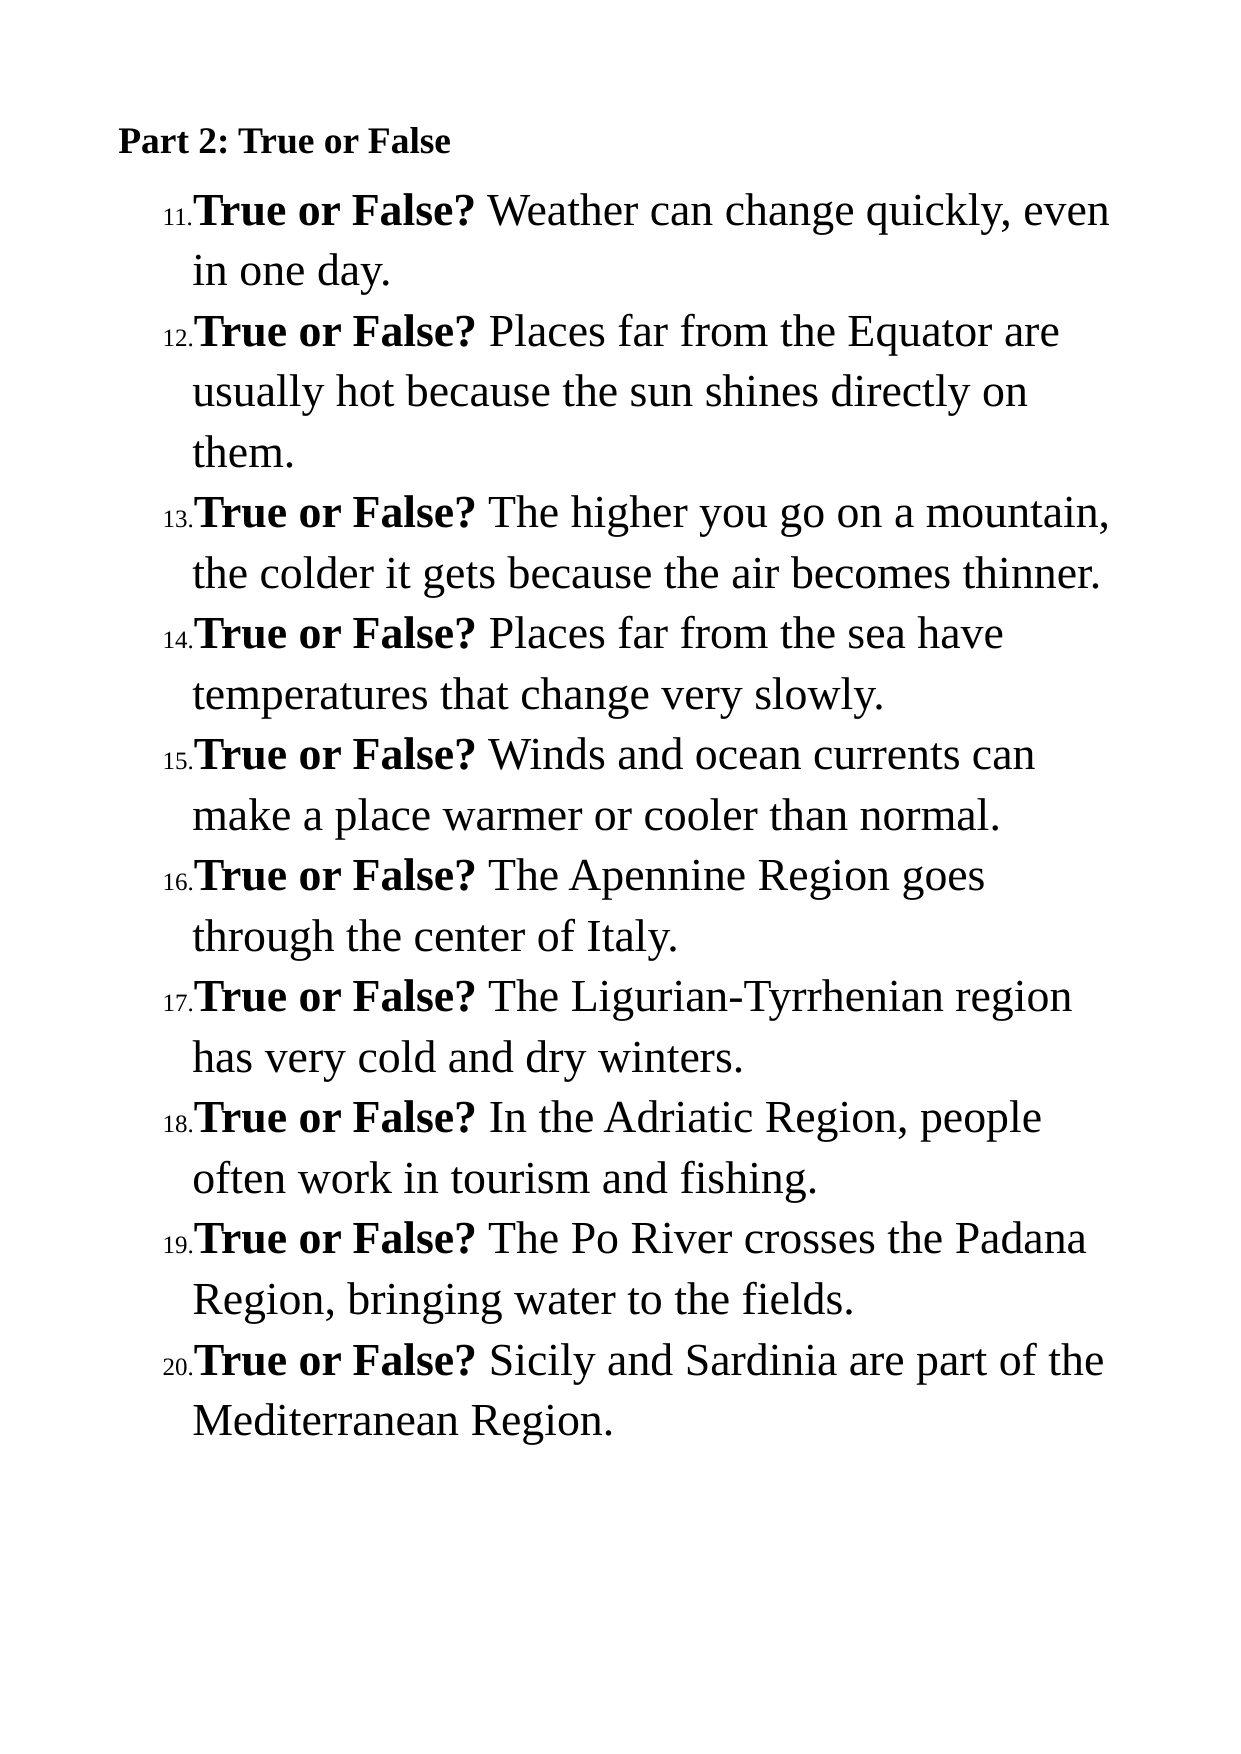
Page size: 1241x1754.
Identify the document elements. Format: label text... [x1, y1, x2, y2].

list True or False? The higher you go on a mountain, the colder it gets because the air becomes thinner. [162, 485, 1122, 598]
text Part 2: True or False [118, 118, 1122, 161]
list True or False? Places far from the Equator are usually hot because the sun shines directly on them. [162, 303, 1122, 477]
list True or False? The Po River crosses the Padana Region, bringing water to the fields. [162, 1211, 1122, 1324]
list True or False? The Apennine Region goes through the center of Italy. [162, 848, 1122, 961]
list True or False? The Ligurian-Tyrrhenian region has very cold and dry winters. [162, 969, 1122, 1082]
list True or False? Sicily and Sardinia are part of the Mediterranean Region. [162, 1332, 1122, 1445]
list True or False? Places far from the sea have temperatures that change very slowly. [162, 606, 1122, 719]
list True or False? Weather can change quickly, even in one day. [162, 182, 1122, 296]
list True or False? Winds and ocean currents can make a place warmer or cooler than normal. [162, 727, 1122, 840]
list True or False? In the Adriatic Region, people often work in tourism and fishing. [162, 1090, 1122, 1203]
